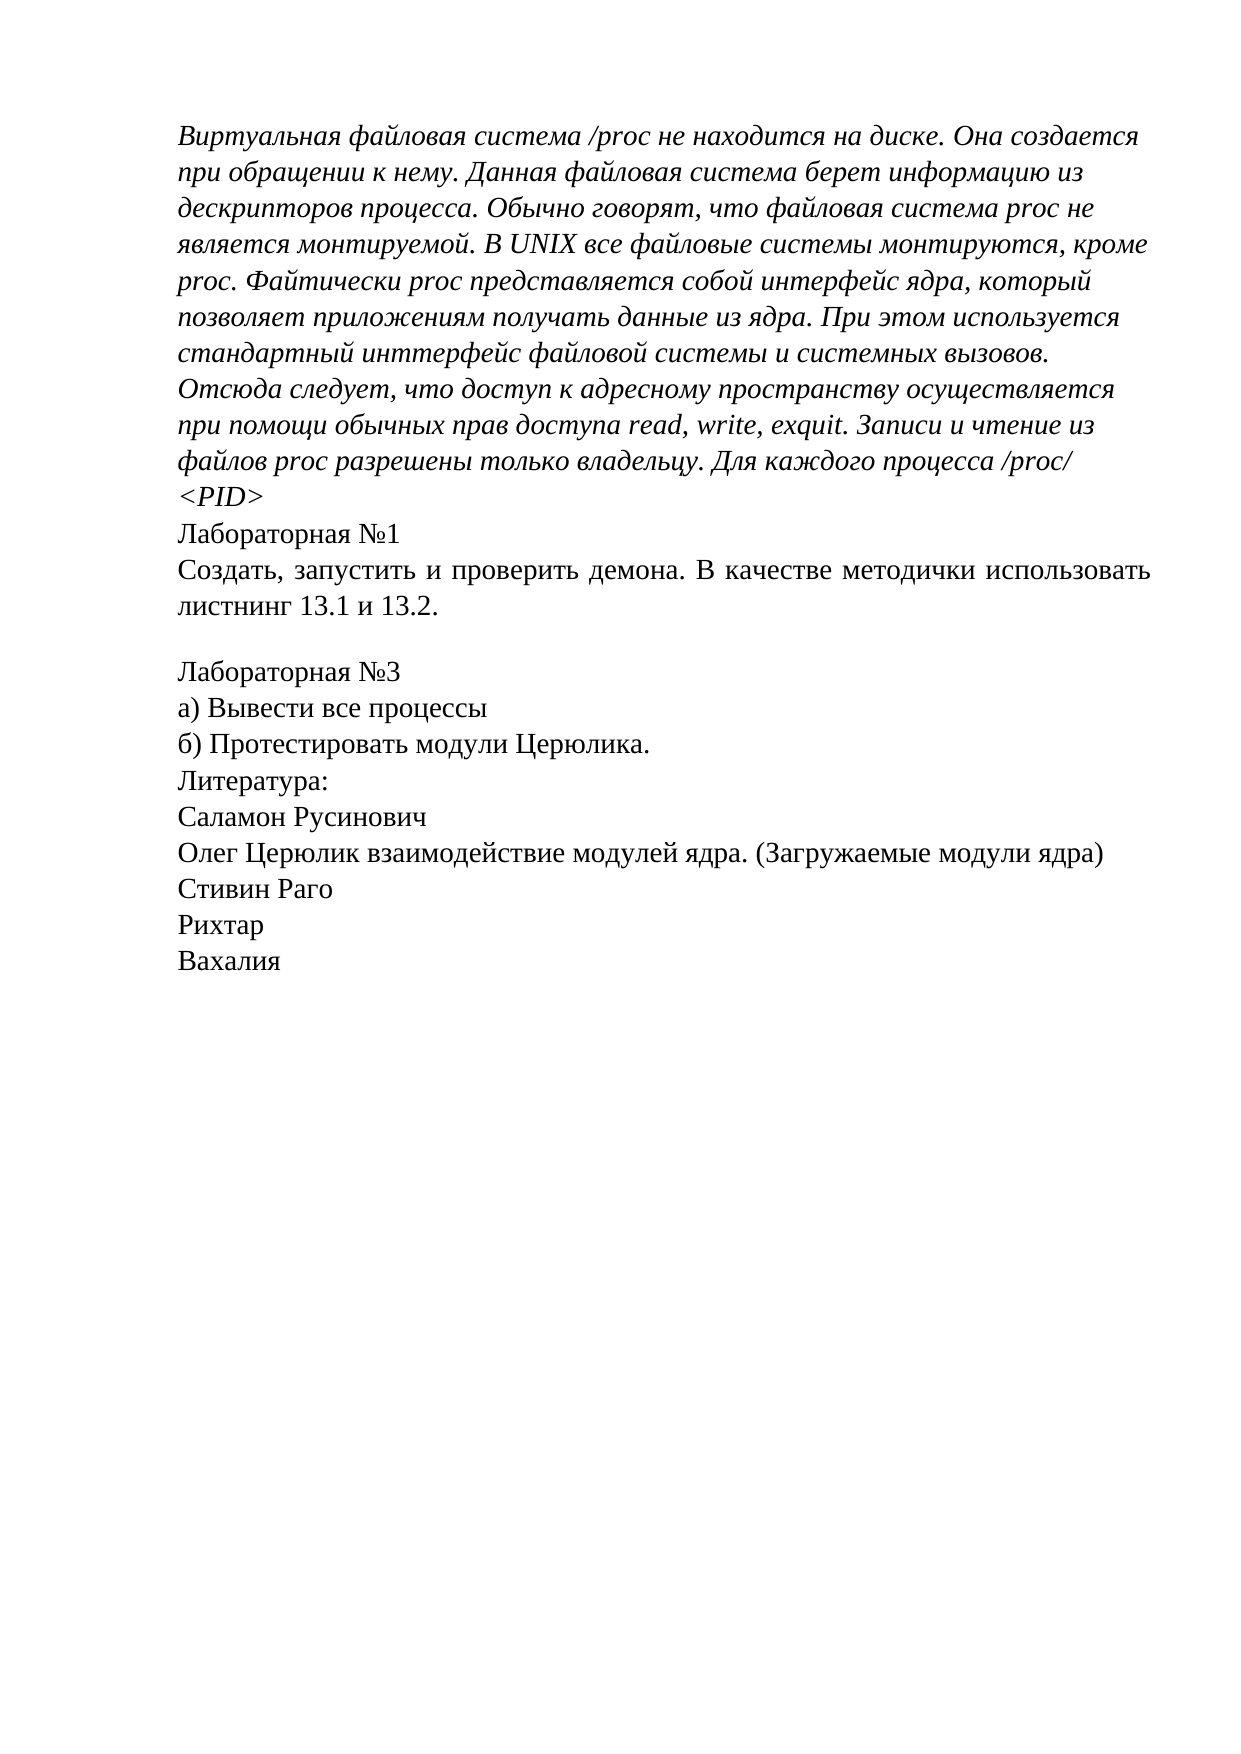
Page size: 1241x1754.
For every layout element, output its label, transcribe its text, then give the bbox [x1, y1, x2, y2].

text Лабораторная №1 [177, 516, 1152, 549]
text Виртуальная файловая система /proc не находится на диске. Она создается при обращении к нему. Данная файловая система берет информацию из дескрипторов процесса. Обычно говорят, что файловая система proc не является монтируемой. В UNIX все файловые системы монтируются, кроме proc. Файтически proc представляется собой интерфейс ядра, который позволяет приложениям получать данные из ядра. При этом используется стандартный инттерфейс файловой системы и системных вызовов. Отсюда следует, что доступ к адресному пространству осуществляется при помощи обычных прав доступа read, write, exquit. Записи и чтение из файлов proc разрешены только владельцу. Для каждого процесса /proc/ <PID> [177, 118, 1152, 513]
text Вахалия [177, 943, 1152, 977]
text Создать, запустить и проверить демона. В качестве методички использовать листнинг 13.1 и 13.2. [177, 552, 1152, 622]
text б) Протестировать модули Церюлика. [177, 727, 1152, 760]
text Олег Церюлик взаимодействие модулей ядра. (Загружаемые модули ядра) [177, 835, 1152, 869]
text Саламон Русинович [177, 799, 1152, 832]
text а) Вывести все процессы [177, 691, 1152, 724]
text Рихтар [177, 907, 1152, 941]
text Литература: [177, 763, 1152, 796]
text Лабораторная №3 [177, 654, 1152, 688]
text Стивин Раго [177, 871, 1152, 905]
